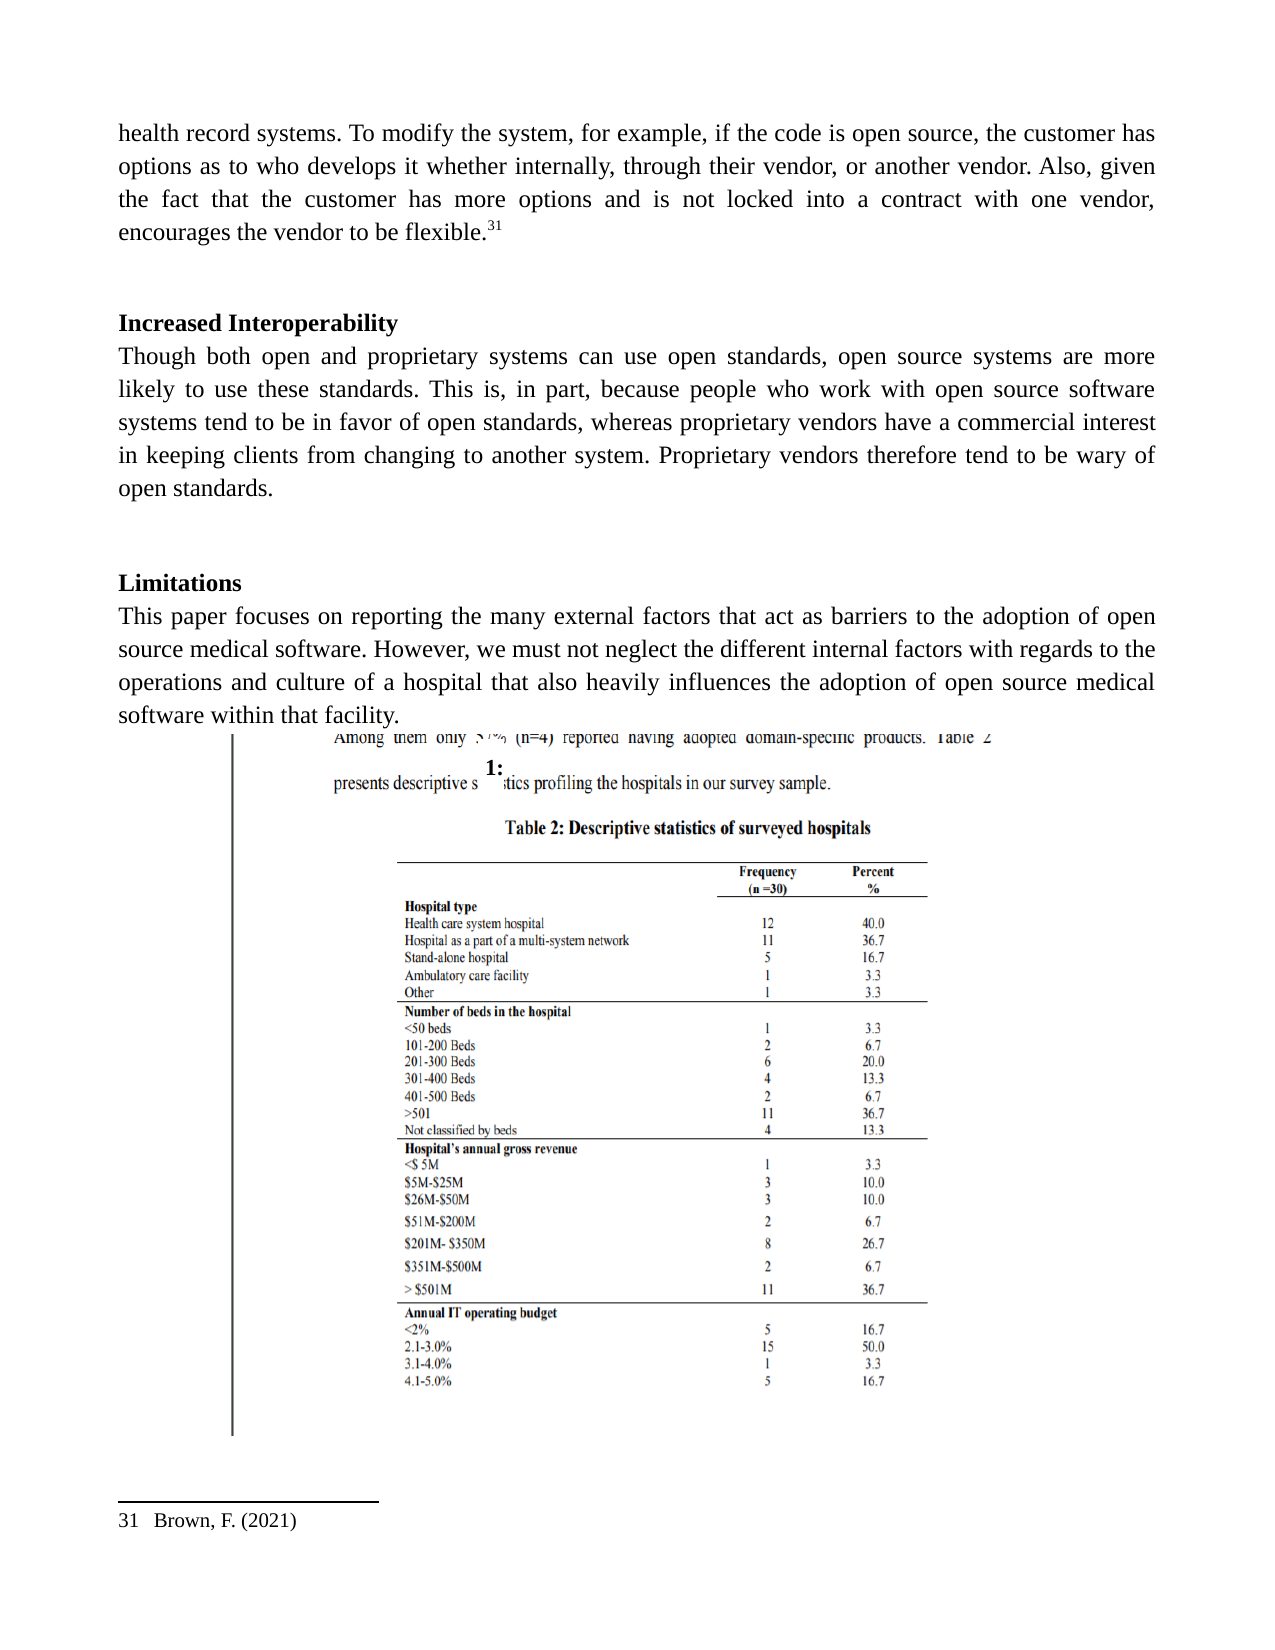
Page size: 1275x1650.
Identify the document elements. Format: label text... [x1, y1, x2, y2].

text Limitations [118, 568, 1157, 597]
picture [424, 734, 1026, 1436]
text Brown, F. (2021) [118, 1508, 1157, 1532]
text Though both open and proprietary systems can use open standards, open source systems are more likely to use these standards. This is, in part, because people who work with open source software systems tend to be in favor of open standards, whereas proprietary vendors have a commercial interest in keeping clients from changing to another system. Proprietary vendors therefore tend to be wary of open standards. [118, 341, 1157, 502]
text This paper focuses on reporting the many external factors that act as barriers to the adoption of open source medical software. However, we must not neglect the different internal factors with regards to the operations and culture of a hospital that also heavily influences the adoption of open source medical software within that facility. [118, 601, 1157, 729]
text Increased Interoperability [118, 308, 1157, 337]
text health record systems. To modify the system, for example, if the code is open source, the customer has options as to who develops it whether internally, through their vendor, or another vendor. Also, given the fact that the customer has more options and is not locked into a contract with one vendor, encourages the vendor to be flexible. [118, 118, 1157, 246]
